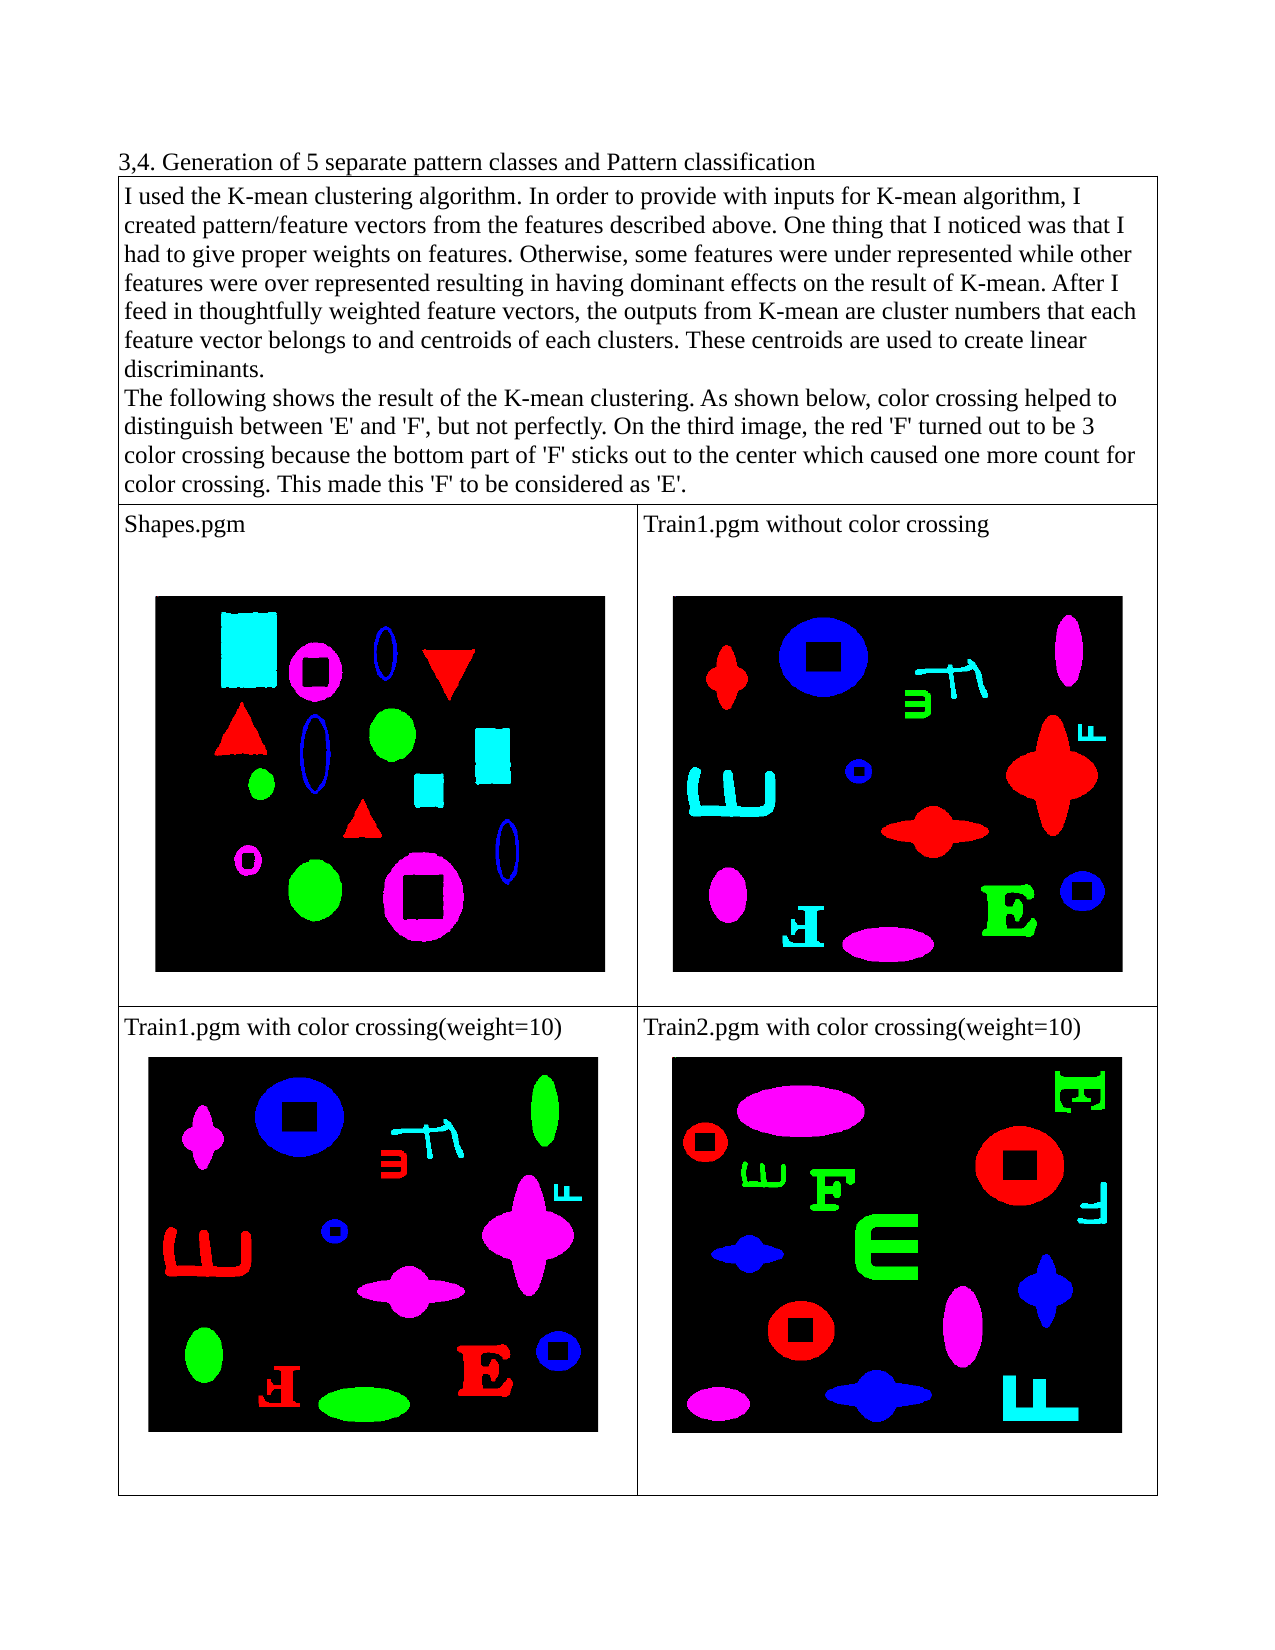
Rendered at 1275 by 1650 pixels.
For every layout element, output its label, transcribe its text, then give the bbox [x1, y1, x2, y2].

table_cell Train1.pgm with color crossing(weight=10) [119, 1007, 637, 1495]
table_cell Train1.pgm without color crossing [638, 505, 1157, 1006]
table_cell Shapes.pgm [119, 505, 637, 1006]
table_cell Train2.pgm with color crossing(weight=10) [638, 1007, 1157, 1495]
text 3,4. Generation of 5 separate pattern classes and Pattern classification [118, 147, 1157, 176]
picture [148, 1057, 599, 1432]
picture [672, 1057, 1123, 1433]
picture [672, 596, 1123, 972]
table_header I used the K-mean clustering algorithm. In order to provide with inputs for K-mean algorithm, I created pattern/feature vectors from the features described above. One thing that I noticed was that I had to give proper weights on features. Otherwise, some features were under represented while other features were over represented resulting in having dominant effects on the result of K-mean. After I feed in thoughtfully weighted feature vectors, the outputs from K-mean are cluster numbers that each feature vector belongs to and centroids of each clusters. These centroids are used to create linear discriminants. The following shows the result of the K-mean clustering. As shown below, color crossing helped to distinguish between 'E' and 'F', but not perfectly. On the third image, the red 'F' turned out to be 3 color crossing because the bottom part of 'F' sticks out to the center which caused one more count for color crossing. This made this 'F' to be considered as 'E'. [119, 177, 1157, 503]
picture [155, 596, 606, 972]
